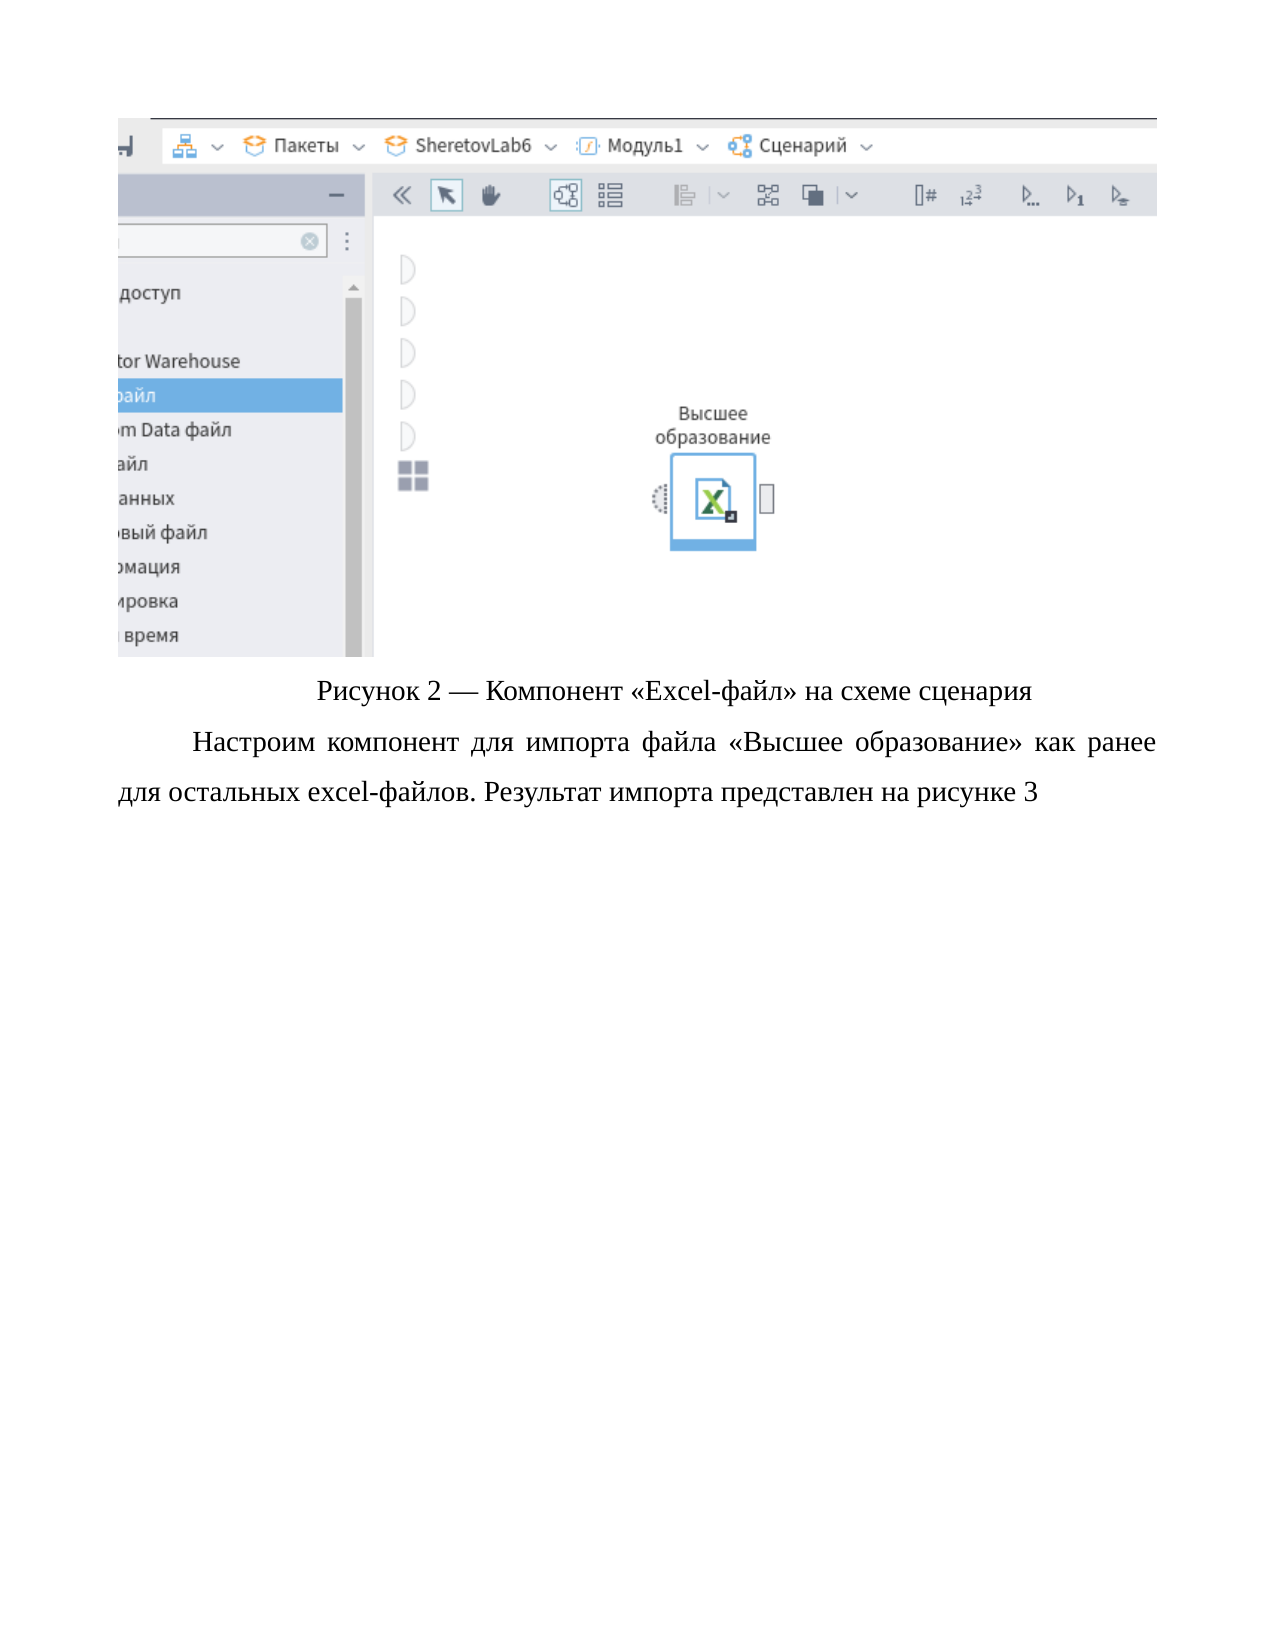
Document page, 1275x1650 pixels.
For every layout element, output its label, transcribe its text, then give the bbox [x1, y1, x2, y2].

text Рисунок 2 — Компонент «Excel-файл» на схеме сценария [118, 657, 1157, 707]
picture [118, 118, 1157, 657]
text Настроим компонент для импорта файла «Высшее образование» как ранее для остальных excel-файлов. Результат импорта представлен на рисунке 3 [118, 724, 1157, 808]
